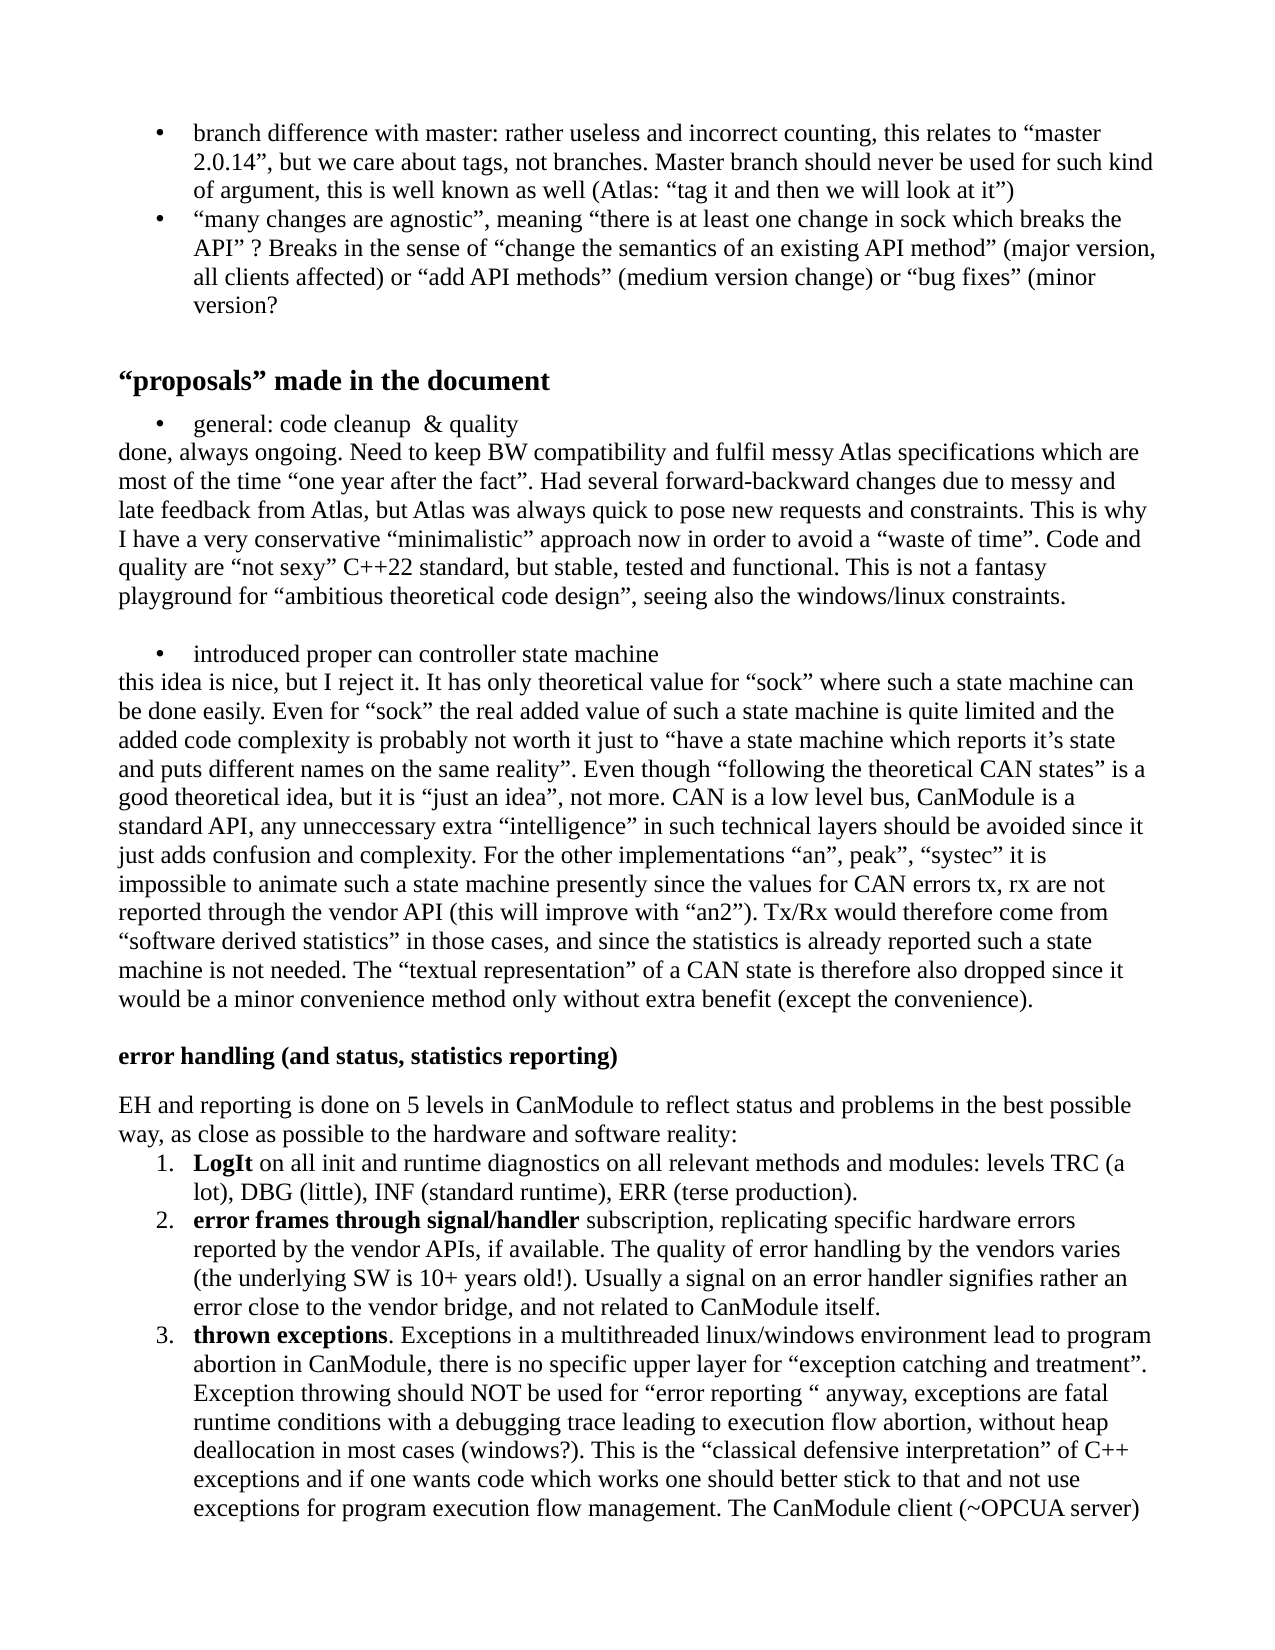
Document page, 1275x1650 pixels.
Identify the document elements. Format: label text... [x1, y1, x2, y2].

text done, always ongoing. Need to keep BW compatibility and fulfil messy Atlas specifications which are most of the time “one year after the fact”. Had several forward-backward changes due to messy and late feedback from Atlas, but Atlas was always quick to pose new requests and constraints. This is why I have a very conservative “minimalistic” approach now in order to avoid a “waste of time”. Code and quality are “not sexy” C++22 standard, but stable, tested and functional. This is not a fantasy playground for “ambitious theoretical code design”, seeing also the windows/linux constraints. [118, 437, 1157, 610]
list introduced proper can controller state machine [156, 639, 1157, 667]
subtitle “proposals” made in the document [118, 363, 1157, 396]
list LogIt on all init and runtime diagnostics on all relevant methods and modules: levels TRC (a lot), DBG (little), INF (standard runtime), ERR (terse production). [156, 1148, 1157, 1205]
list “many changes are agnostic”, meaning “there is at least one change in sock which breaks the API” ? Breaks in the sense of “change the semantics of an existing API method” (major version, all clients affected) or “add API methods” (medium version change) or “bug fixes” (minor version? [156, 204, 1157, 319]
list thrown exceptions. Exceptions in a multithreaded linux/windows environment lead to program abortion in CanModule, there is no specific upper layer for “exception catching and treatment”. Exception throwing should NOT be used for “error reporting “ anyway, exceptions are fatal runtime conditions with a debugging trace leading to execution flow abortion, without heap deallocation in most cases (windows?). This is the “classical defensive interpretation” of C++ exceptions and if one wants code which works one should better stick to that and not use exceptions for program execution flow management. The CanModule client (~OPCUA server) [156, 1320, 1157, 1522]
list general: code cleanup & quality [156, 409, 1157, 437]
text error handling (and status, statistics reporting) [118, 1041, 1157, 1070]
list error frames through signal/handler subscription, replicating specific hardware errors reported by the vendor APIs, if available. The quality of error handling by the vendors varies (the underlying SW is 10+ years old!). Usually a signal on an error handler signifies rather an error close to the vendor bridge, and not related to CanModule itself. [156, 1205, 1157, 1320]
list branch difference with master: rather useless and incorrect counting, this relates to “master 2.0.14”, but we care about tags, not branches. Master branch should never be used for such kind of argument, this is well known as well (Atlas: “tag it and then we will look at it”) [156, 118, 1157, 204]
text this idea is nice, but I reject it. It has only theoretical value for “sock” where such a state machine can be done easily. Even for “sock” the real added value of such a state machine is quite limited and the added code complexity is probably not worth it just to “have a state machine which reports it’s state and puts different names on the same reality”. Even though “following the theoretical CAN states” is a good theoretical idea, but it is “just an idea”, not more. CAN is a low level bus, CanModule is a standard API, any unneccessary extra “intelligence” in such technical layers should be avoided since it just adds confusion and complexity. For the other implementations “an”, peak”, “systec” it is impossible to animate such a state machine presently since the values for CAN errors tx, rx are not reported through the vendor API (this will improve with “an2”). Tx/Rx would therefore come from “software derived statistics” in those cases, and since the statistics is already reported such a state machine is not needed. The “textual representation” of a CAN state is therefore also dropped since it would be a minor convenience method only without extra benefit (except the convenience). [118, 667, 1157, 1012]
text EH and reporting is done on 5 levels in CanModule to reflect status and problems in the best possible way, as close as possible to the hardware and software reality: [118, 1090, 1157, 1148]
